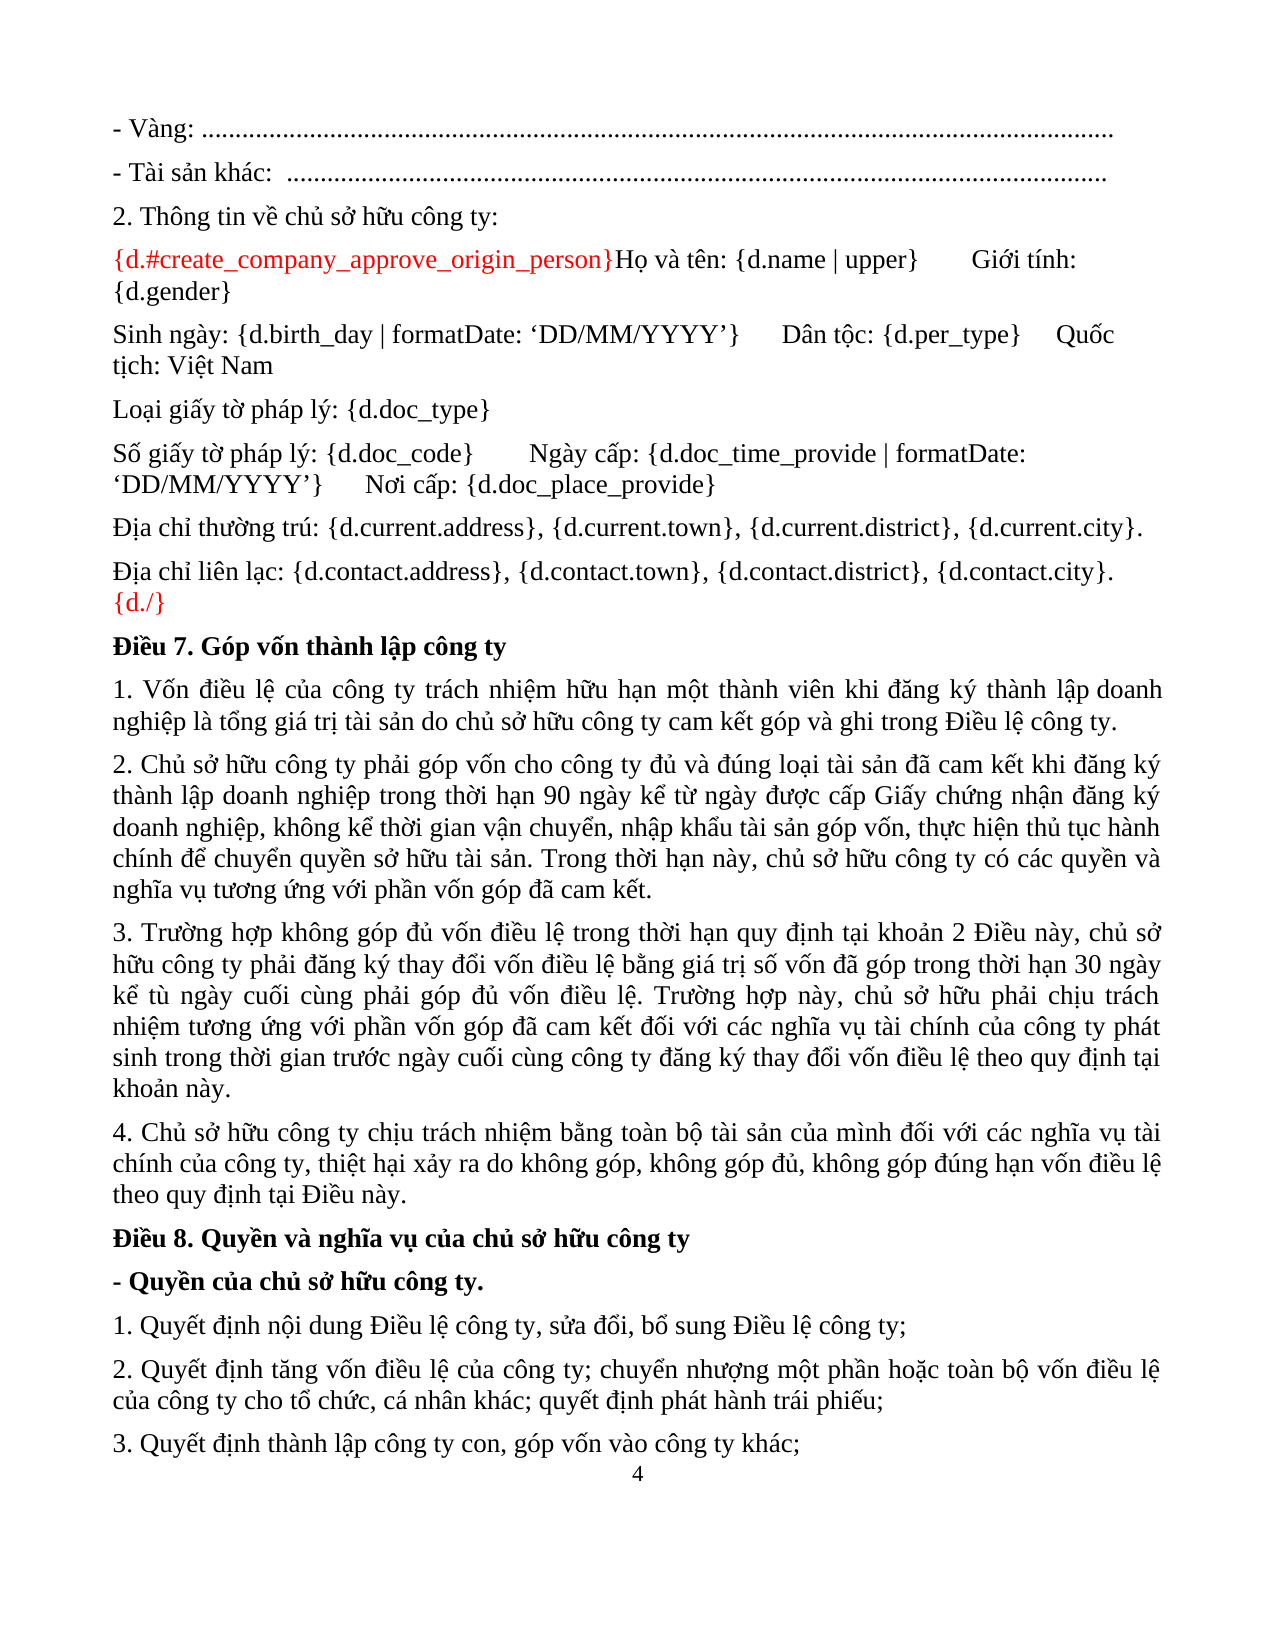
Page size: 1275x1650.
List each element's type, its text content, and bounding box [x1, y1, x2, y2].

text 4. Chủ sở hữu công ty chịu trách nhiệm bằng toàn bộ tài sản của mình đối với các nghĩa vụ tài chính của công ty, thiệt hại xảy ra do không góp, không góp đủ, không góp đúng hạn vốn điều lệ theo quy định tại Điều này. [112, 1116, 1162, 1209]
text 2. Thông tin về chủ sở hữu công ty: [112, 200, 1162, 231]
text Địa chỉ thường trú: {d.current.address}, {d.current.town}, {d.current.district}, {d.current.city}. [112, 511, 1162, 543]
text Loại giấy tờ pháp lý: {d.doc_type} [112, 393, 1162, 424]
subtitle Điều 7. Góp vốn thành lập công ty [112, 630, 1162, 661]
text - Quyền của chủ sở hữu công ty. [112, 1266, 1162, 1297]
text {d.#create_company_approve_origin_person}Họ và tên: {d.name | upper} Giới tính: {d.gender} [112, 243, 1162, 306]
text 3. Trường hợp không góp đủ vốn điều lệ trong thời hạn quy định tại khoản 2 Điều này, chủ sở hữu công ty phải đăng ký thay đổi vốn điều lệ bằng giá trị số vốn đã góp trong thời hạn 30 ngày kể tù ngày cuối cùng phải góp đủ vốn điều lệ. Trường hợp này, chủ sở hữu phải chịu trách nhiệm tương ứng với phần vốn góp đã cam kết đối với các nghĩa vụ tài chính của công ty phát sinh trong thời gian trước ngày cuối cùng công ty đăng ký thay đổi vốn điều lệ theo quy định tại khoản này. [112, 917, 1162, 1103]
text 2. Quyết định tăng vốn điều lệ của công ty; chuyển nhượng một phần hoặc toàn bộ vốn điều lệ của công ty cho tổ chức, cá nhân khác; quyết định phát hành trái phiếu; [112, 1353, 1162, 1415]
text Sinh ngày: {d.birth_day | formatDate: ‘DD/MM/YYYY’} Dân tộc: {d.per_type} Quốc tịch: Việt Nam [112, 318, 1162, 381]
text - Tài sản khác: [112, 156, 1162, 187]
text - Vàng: [112, 112, 1162, 144]
text Địa chỉ liên lạc: {d.contact.address}, {d.contact.town}, {d.contact.district}, {d.contact.city}.{d./} [112, 555, 1162, 617]
text 2. Chủ sở hữu công ty phải góp vốn cho công ty đủ và đúng loại tài sản đã cam kết khi đăng ký thành lập doanh nghiệp trong thời hạn 90 ngày kể từ ngày được cấp Giấy chứng nhận đăng ký doanh nghiệp, không kể thời gian vận chuyển, nhập khẩu tài sản góp vốn, thực hiện thủ tục hành chính để chuyển quyền sở hữu tài sản. Trong thời hạn này, chủ sở hữu công ty có các quyền và nghĩa vụ tương ứng với phần vốn góp đã cam kết. [112, 748, 1162, 904]
subtitle Điều 8. Quyền và nghĩa vụ của chủ sở hữu công ty [112, 1222, 1162, 1253]
text 3. Quyết định thành lập công ty con, góp vốn vào công ty khác; [112, 1428, 1162, 1459]
text Số giấy tờ pháp lý: {d.doc_code} Ngày cấp: {d.doc_time_provide | formatDate: ‘DD/MM/YYYY’} Nơi cấp: {d.doc_place_provide} [112, 437, 1162, 499]
text 1. Quyết định nội dung Điều lệ công ty, sửa đổi, bổ sung Điều lệ công ty; [112, 1309, 1162, 1340]
text 1. Vốn điều lệ của công ty trách nhiệm hữu hạn một thành viên khi đăng ký thành lập doanh nghiệp là tổng giá trị tài sản do chủ sở hữu công ty cam kết góp và ghi trong Điều lệ công ty. [112, 673, 1162, 736]
